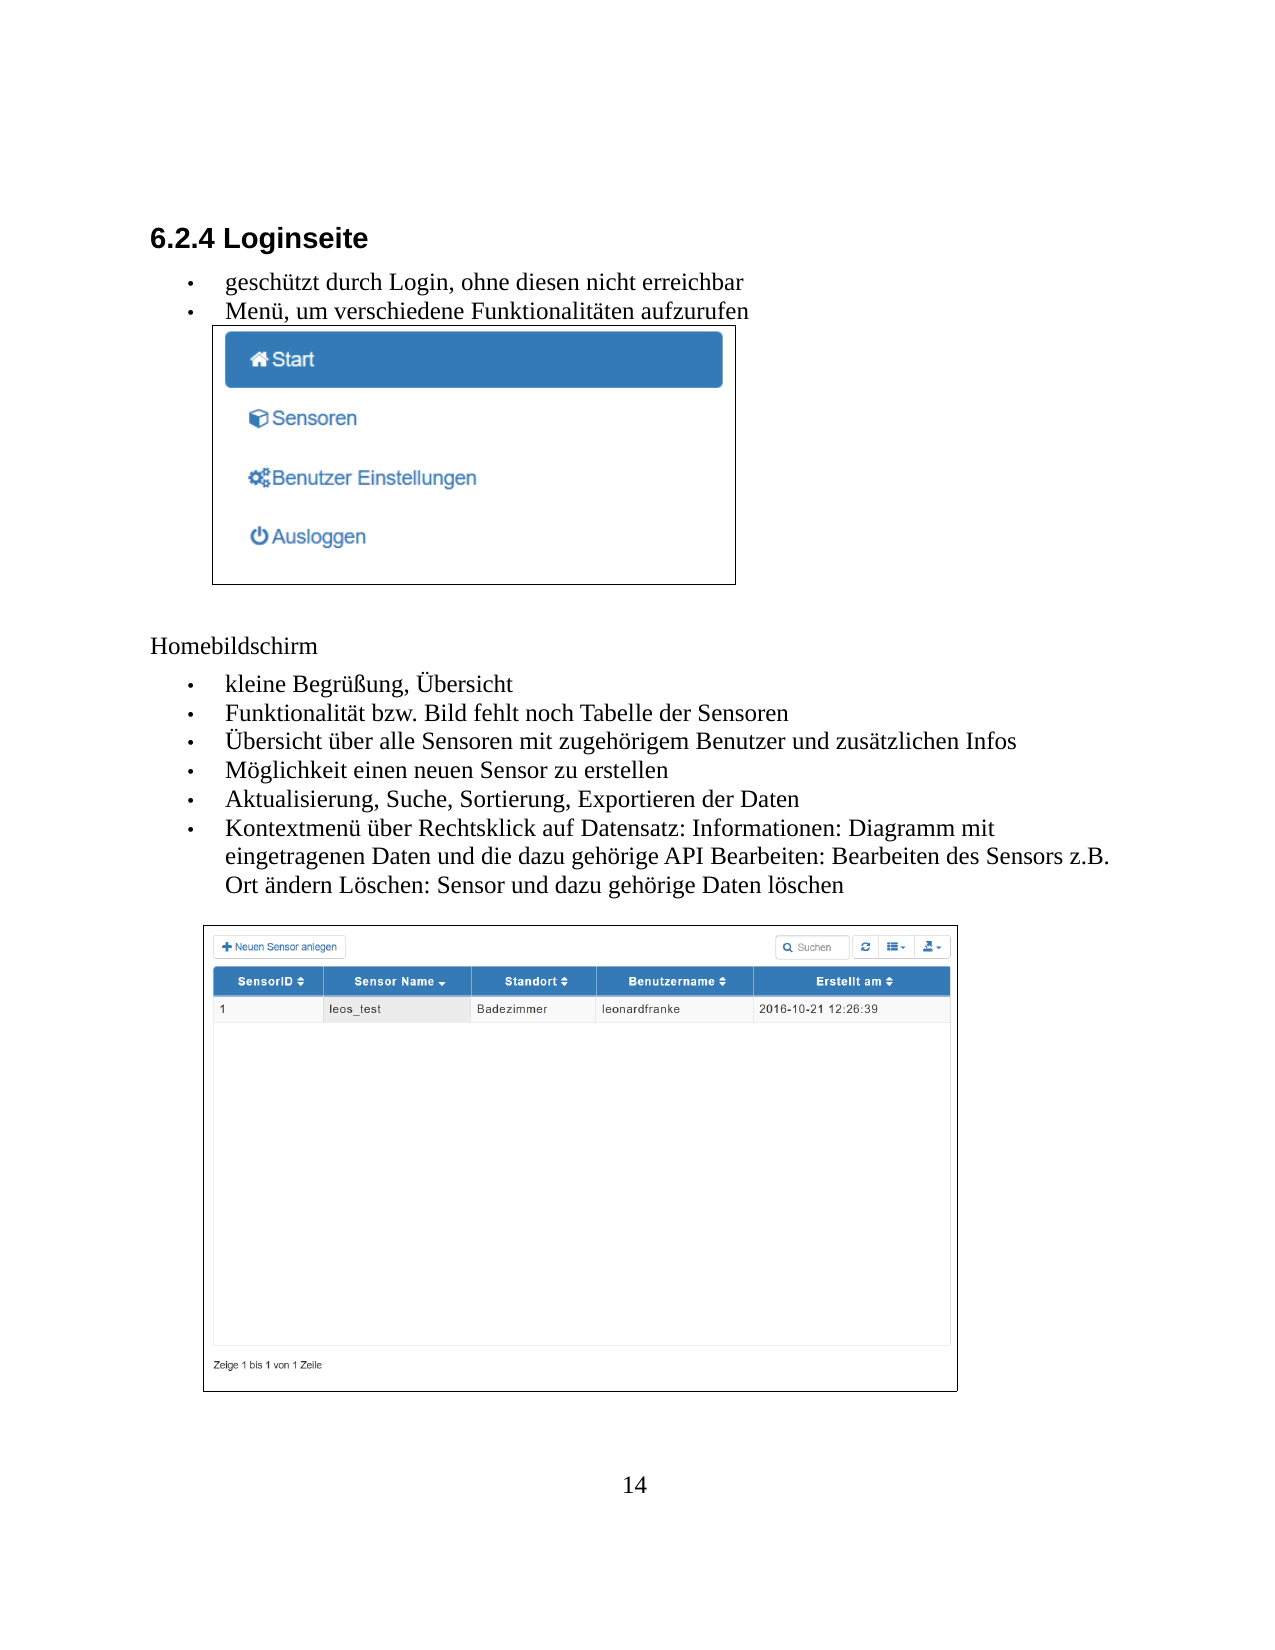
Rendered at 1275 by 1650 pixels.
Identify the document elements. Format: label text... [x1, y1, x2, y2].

picture [215, 327, 733, 582]
picture [206, 928, 954, 1388]
text Homebildschirm [150, 631, 1125, 660]
list geschützt durch Login, ohne diesen nicht erreichbar [187, 267, 1125, 296]
list Übersicht über alle Sensoren mit zugehörigem Benutzer und zusätzlichen Infos [187, 726, 1125, 755]
list Funktionalität bzw. Bild fehlt noch Tabelle der Sensoren [187, 698, 1125, 726]
list Menü, um verschiedene Funktionalitäten aufzurufen [187, 296, 1125, 324]
list Kontextmenü über Rechtsklick auf Datensatz: Informationen: Diagramm mit eingetragenen Daten und die dazu gehörige API Bearbeiten: Bearbeiten des Sensors z.B. Ort ändern Löschen: Sensor und dazu gehörige Daten löschen [187, 813, 1125, 899]
list Aktualisierung, Suche, Sortierung, Exportieren der Daten [187, 784, 1125, 813]
list kleine Begrüßung, Übersicht [187, 669, 1125, 698]
subtitle 6.2.4 Loginseite [150, 221, 1125, 254]
list Möglichkeit einen neuen Sensor zu erstellen [187, 755, 1125, 784]
